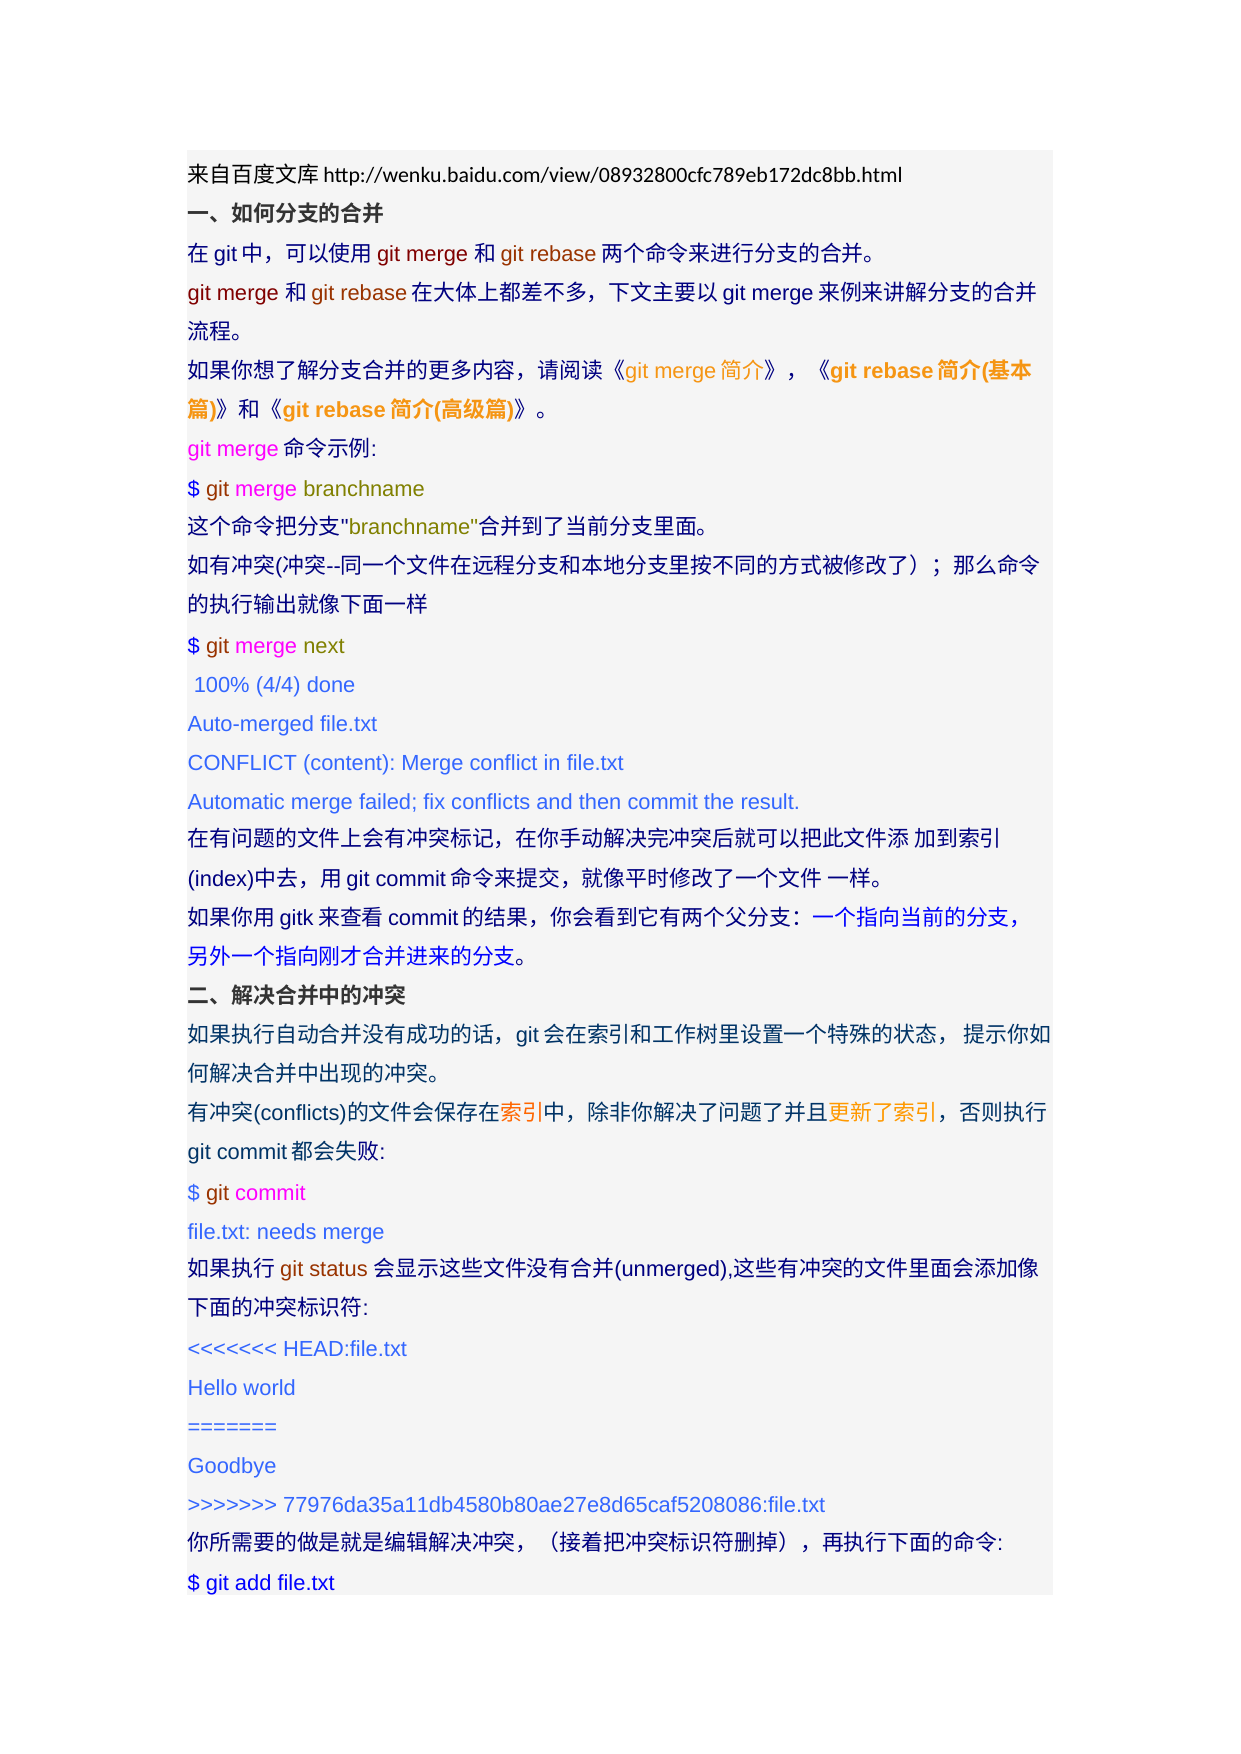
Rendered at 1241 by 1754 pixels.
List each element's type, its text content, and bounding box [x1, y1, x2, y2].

text 二、解决合并中的冲突 [187, 970, 1053, 1009]
text $ git commit [187, 1166, 1053, 1205]
text 100% (4/4) done [187, 658, 1053, 697]
text 一、如何分支的合并 [187, 189, 1053, 228]
text git merge 和git rebase在大体上都差不多，下文主要以git merge来例来讲解分支的合并流程。 [187, 267, 1053, 345]
text Auto-merged file.txt [187, 697, 1053, 736]
text file.txt: needs merge [187, 1205, 1053, 1244]
text 来自百度文库http://wenku.baidu.com/view/08932800cfc789eb172dc8bb.html [187, 150, 1053, 189]
text git merge命令示例: [187, 423, 1053, 462]
text Goodbye [187, 1439, 1053, 1478]
text 有冲突(conflicts)的文件会保存在索引中，除非你解决了问题了并且更新了索引，否则执行 git commit都会失败: [187, 1087, 1053, 1166]
text 如果你想了解分支合并的更多内容，请阅读《git merge简介》，《git rebase简介(基本篇)》和《git rebase简介(高级篇)》。 [187, 345, 1053, 423]
text <<<<<<< HEAD:file.txt [187, 1322, 1053, 1361]
text 如果你用gitk来查看commit的结果，你会看到它有两个父分支：一个指向当前的分支，另外一个指向刚才合并进来的分支。 [187, 892, 1053, 970]
text 在git中，可以使用git merge 和git rebase两个命令来进行分支的合并。 [187, 228, 1053, 267]
text 如果执行自动合并没有成功的话，git会在索引和工作树里设置一个特殊的状态， 提示你如何解决合并中出现的冲突。 [187, 1009, 1053, 1087]
text 如果执行 git status 会显示这些文件没有合并(unmerged),这些有冲突的文件里面会添加像下面的冲突标识符: [187, 1244, 1053, 1322]
text $ git merge next [187, 619, 1053, 658]
text ======= [187, 1400, 1053, 1439]
text Automatic merge failed; fix conflicts and then commit the result. [187, 775, 1053, 814]
text $ git add file.txt [187, 1556, 1053, 1595]
text 在有问题的文件上会有冲突标记，在你手动解决完冲突后就可以把此文件添 加到索引(index)中去，用git commit命令来提交，就像平时修改了一个文件 一样。 [187, 814, 1053, 892]
text >>>>>>> 77976da35a11db4580b80ae27e8d65caf5208086:file.txt [187, 1478, 1053, 1517]
text Hello world [187, 1361, 1053, 1400]
text 你所需要的做是就是编辑解决冲突，（接着把冲突标识符删掉），再执行下面的命令: [187, 1517, 1053, 1556]
text $ git merge branchname [187, 462, 1053, 502]
text CONFLICT (content): Merge conflict in file.txt [187, 736, 1053, 775]
text 如有冲突(冲突--同一个文件在远程分支和本地分支里按不同的方式被修改了）；那么命令的执行输出就像下面一样 [187, 541, 1053, 619]
text 这个命令把分支"branchname"合并到了当前分支里面。 [187, 502, 1053, 541]
